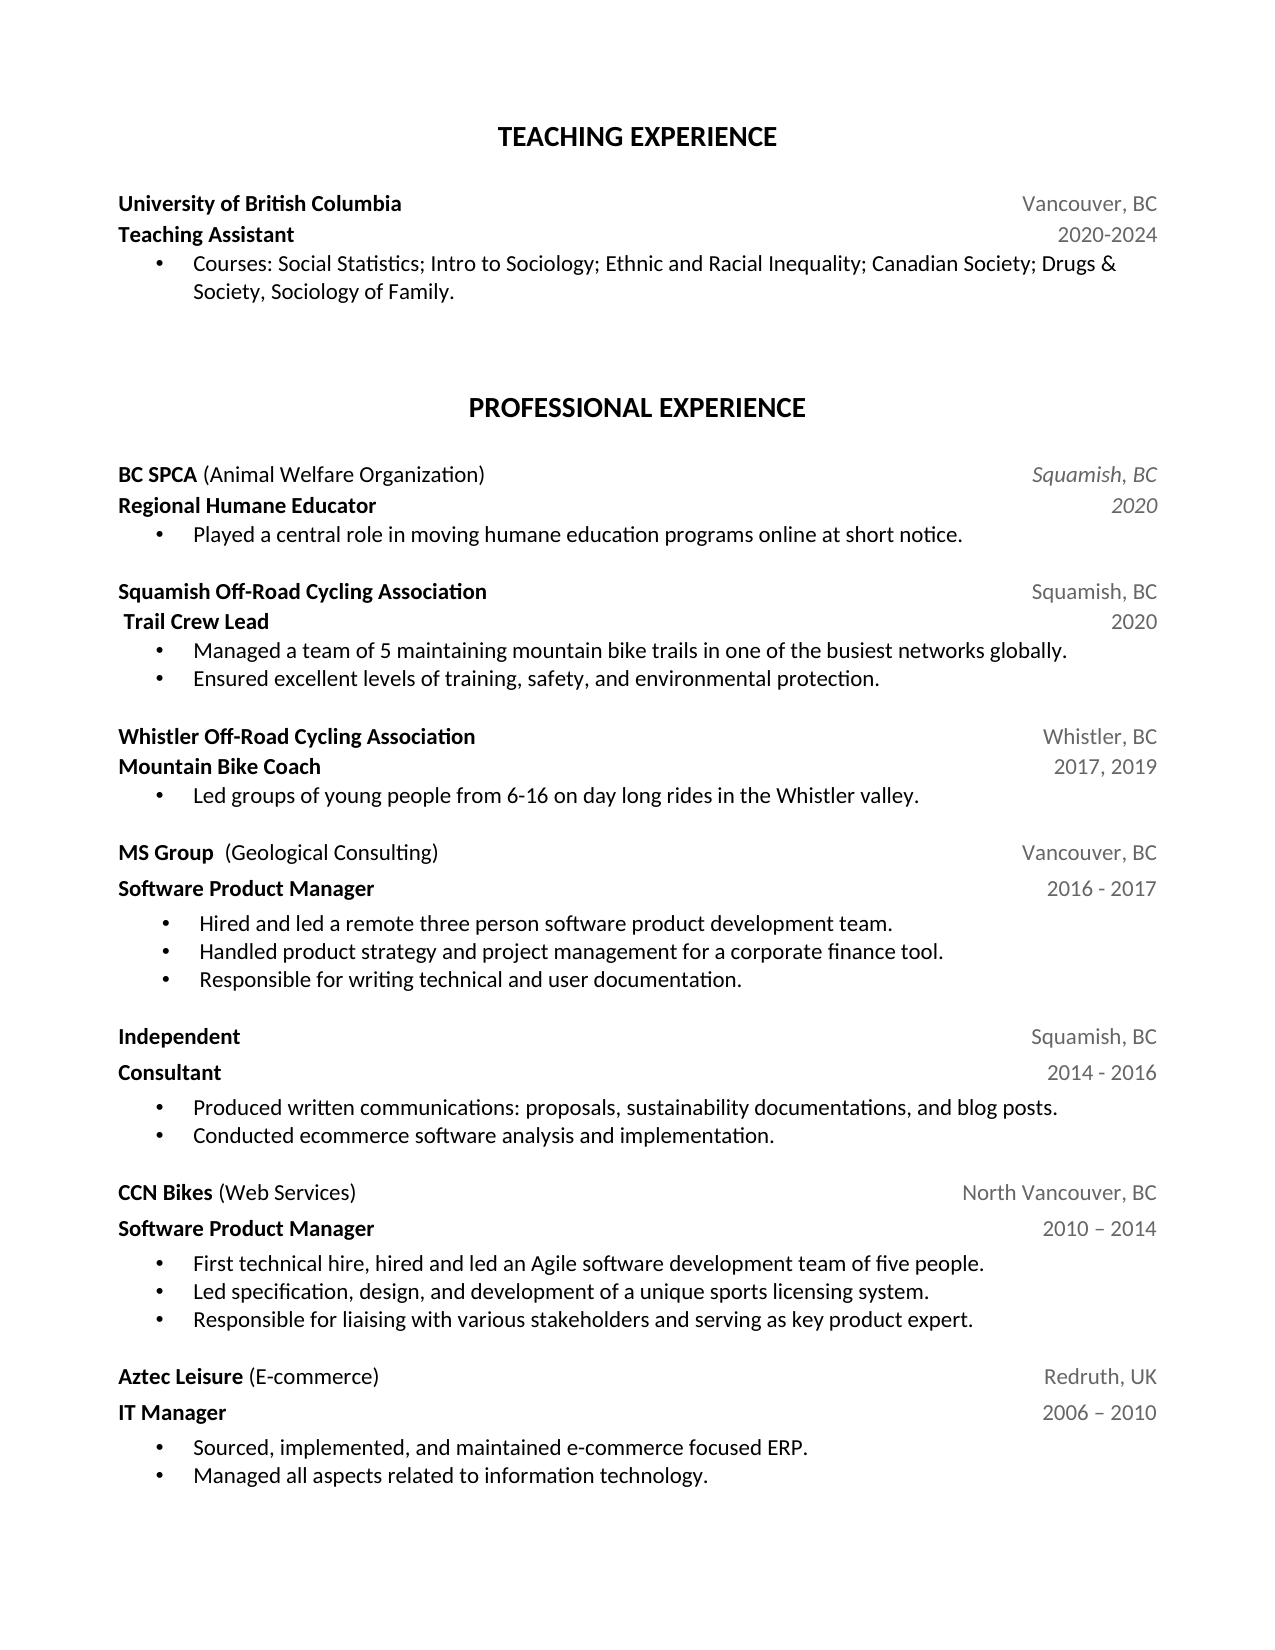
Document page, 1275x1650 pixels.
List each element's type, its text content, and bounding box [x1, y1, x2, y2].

table_header Aztec Leisure (E-commerce) [118, 1361, 637, 1397]
table_cell 2010 – 2014 [638, 1213, 1157, 1249]
table_header MS Group (Geological Consulting) [118, 837, 637, 873]
list Managed all aspects related to information technology. [156, 1461, 1157, 1489]
table_header Redruth, UK [638, 1361, 1157, 1397]
table_header Whistler, BC [809, 721, 1157, 751]
list First technical hire, hired and led an Agile software development team of five people. [156, 1249, 1157, 1277]
list Handled product strategy and project management for a corporate finance tool. [162, 937, 1157, 965]
table_header Independent [118, 1021, 637, 1057]
list Responsible for writing technical and user documentation. [162, 965, 1157, 993]
table_cell Consultant [118, 1057, 637, 1093]
table_header Squamish, BC [809, 459, 1157, 489]
table_cell Teaching Assistant [118, 219, 809, 249]
table_header Squamish, BC [638, 1021, 1157, 1057]
table_header North Vancouver, BC [638, 1177, 1157, 1213]
table_cell Software Product Manager [118, 873, 637, 909]
table_header Whistler Off-Road Cycling Association [118, 721, 809, 751]
table_cell 2020 [809, 490, 1157, 520]
list Led specification, design, and development of a unique sports licensing system. [156, 1277, 1157, 1305]
table_cell Regional Humane Educator [118, 490, 809, 520]
table_cell 2014 - 2016 [638, 1057, 1157, 1093]
table_cell 2020 [809, 606, 1157, 637]
list Produced written communications: proposals, sustainability documentations, and blog posts. [156, 1093, 1157, 1121]
table_cell 2016 - 2017 [638, 873, 1157, 909]
table_cell 2020-2024 [809, 219, 1157, 249]
subtitle Professional Experience [118, 389, 1157, 425]
list Sourced, implemented, and maintained e-commerce focused ERP. [156, 1433, 1157, 1461]
table_header CCN Bikes (Web Services) [118, 1177, 637, 1213]
table_cell Trail Crew Lead [118, 606, 809, 637]
list Played a central role in moving humane education programs online at short notice. [156, 520, 1157, 548]
table_cell IT Manager [118, 1397, 637, 1433]
table_cell Mountain Bike Coach [118, 751, 809, 781]
list Responsible for liaising with various stakeholders and serving as key product expert. [156, 1305, 1157, 1333]
table_header BC SPCA (Animal Welfare Organization) [118, 459, 809, 489]
list Courses: Social Statistics; Intro to Sociology; Ethnic and Racial Inequality; Canadian Society; Drugs & Society, Sociology of Family. [156, 249, 1157, 305]
table_header Squamish, BC [809, 576, 1157, 606]
list Managed a team of 5 maintaining mountain bike trails in one of the busiest networks globally. [156, 637, 1157, 664]
table_header University of British Columbia [118, 188, 809, 218]
list Hired and led a remote three person software product development team. [162, 909, 1157, 937]
list Conducted ecommerce software analysis and implementation. [156, 1121, 1157, 1149]
list Led groups of young people from 6-16 on day long rides in the Whistler valley. [156, 781, 1157, 809]
table_header Squamish Off-Road Cycling Association [118, 576, 809, 606]
table_cell 2017, 2019 [809, 751, 1157, 781]
table_cell Software Product Manager [118, 1213, 637, 1249]
subtitle Teaching experience [118, 118, 1157, 154]
table_header Vancouver, BC [809, 188, 1157, 218]
table_header Vancouver, BC [638, 837, 1157, 873]
table_cell 2006 – 2010 [638, 1397, 1157, 1433]
list Ensured excellent levels of training, safety, and environmental protection. [156, 664, 1157, 693]
